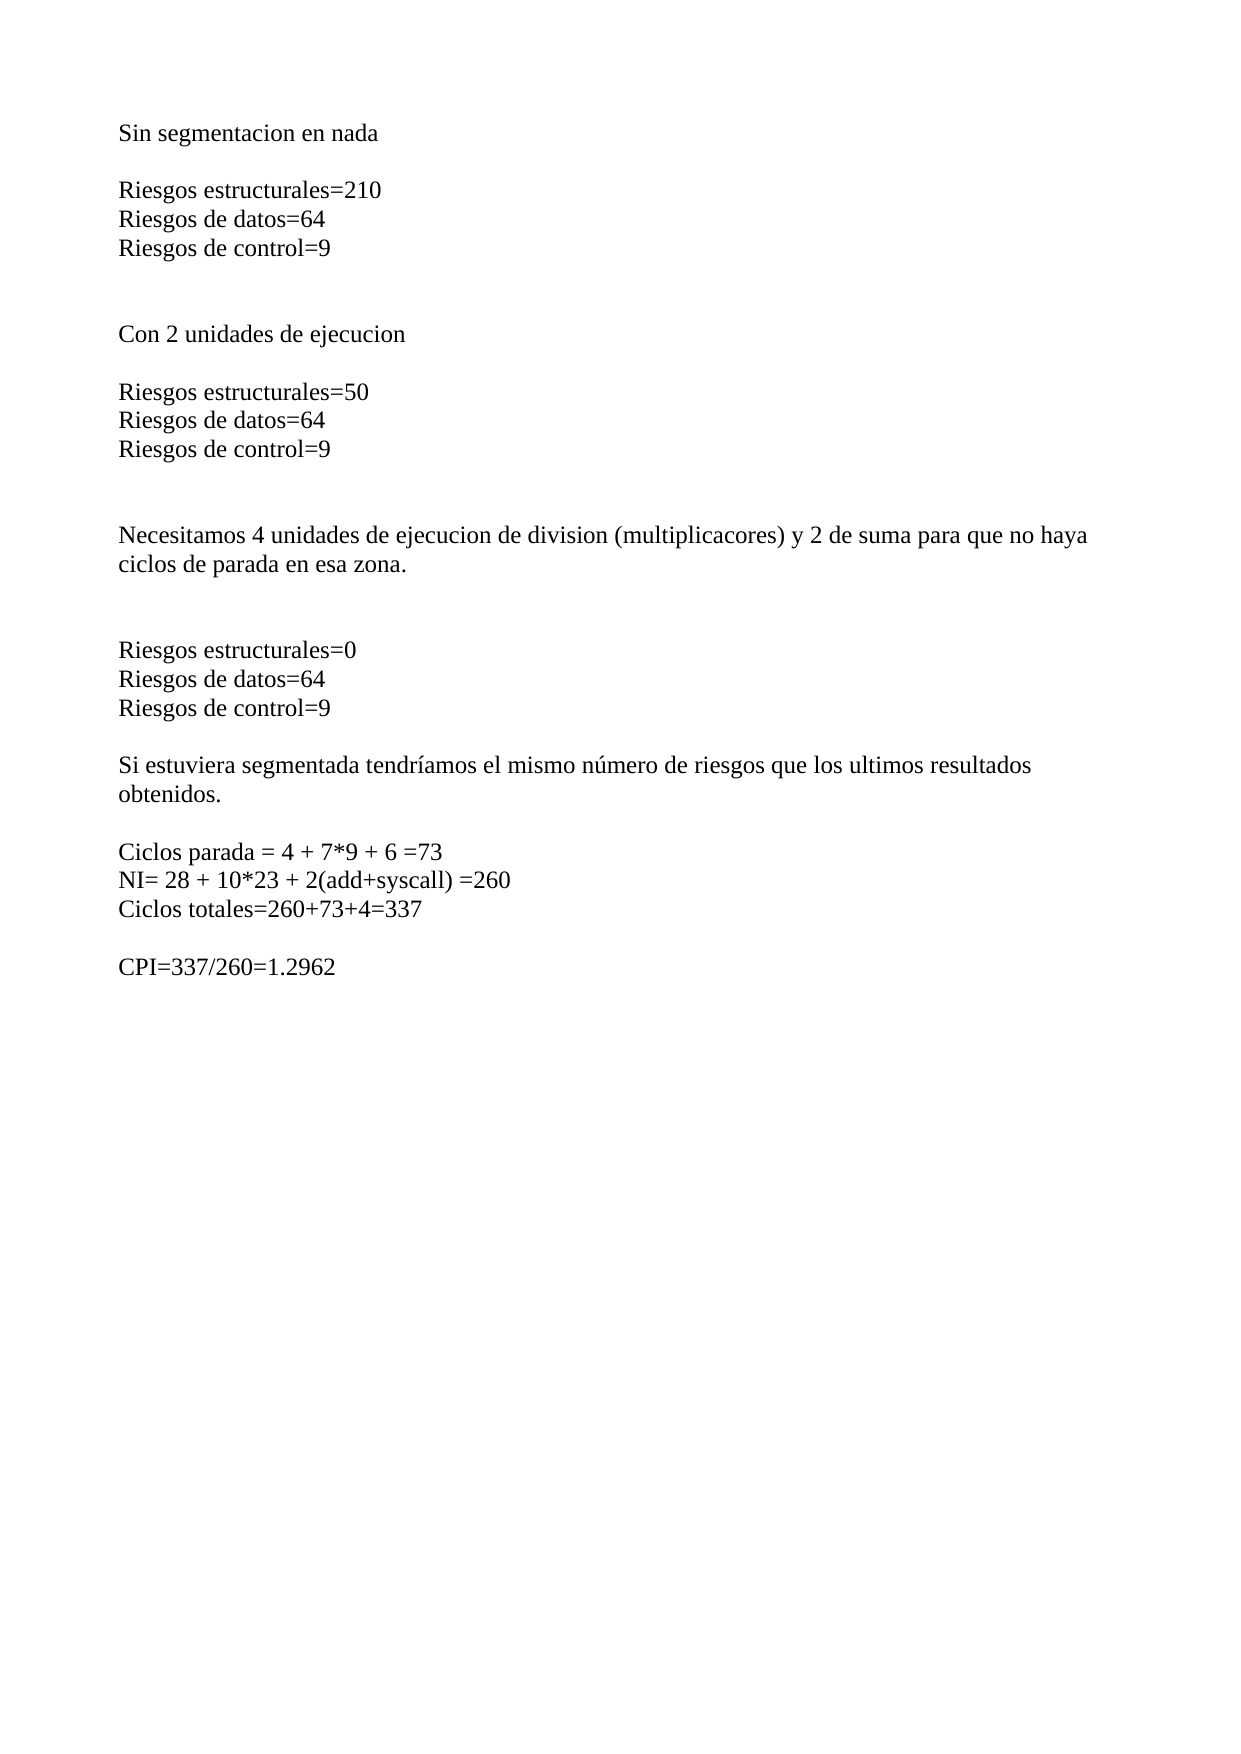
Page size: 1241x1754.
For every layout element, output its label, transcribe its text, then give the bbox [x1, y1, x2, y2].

text Riesgos de datos=64 [118, 204, 1122, 233]
text Ciclos totales=260+73+4=337 [118, 894, 1122, 923]
text Riesgos estructurales=50 [118, 377, 1122, 406]
text Riesgos estructurales=0 [118, 636, 1122, 664]
text Con 2 unidades de ejecucion [118, 319, 1122, 348]
text Riesgos de control=9 [118, 434, 1122, 463]
text Si estuviera segmentada tendríamos el mismo número de riesgos que los ultimos resultados obtenidos. [118, 751, 1122, 808]
text Necesitamos 4 unidades de ejecucion de division (multiplicacores) y 2 de suma para que no haya ciclos de parada en esa zona. [118, 521, 1122, 578]
text Sin segmentacion en nada [118, 118, 1122, 147]
text Riesgos de datos=64 [118, 406, 1122, 434]
text Ciclos parada = 4 + 7*9 + 6 =73 [118, 837, 1122, 866]
text CPI=337/260=1.2962 [118, 952, 1122, 981]
text Riesgos de control=9 [118, 233, 1122, 262]
text Riesgos estructurales=210 [118, 176, 1122, 204]
text Riesgos de datos=64 [118, 664, 1122, 693]
text Riesgos de control=9 [118, 693, 1122, 722]
text NI= 28 + 10*23 + 2(add+syscall) =260 [118, 866, 1122, 894]
